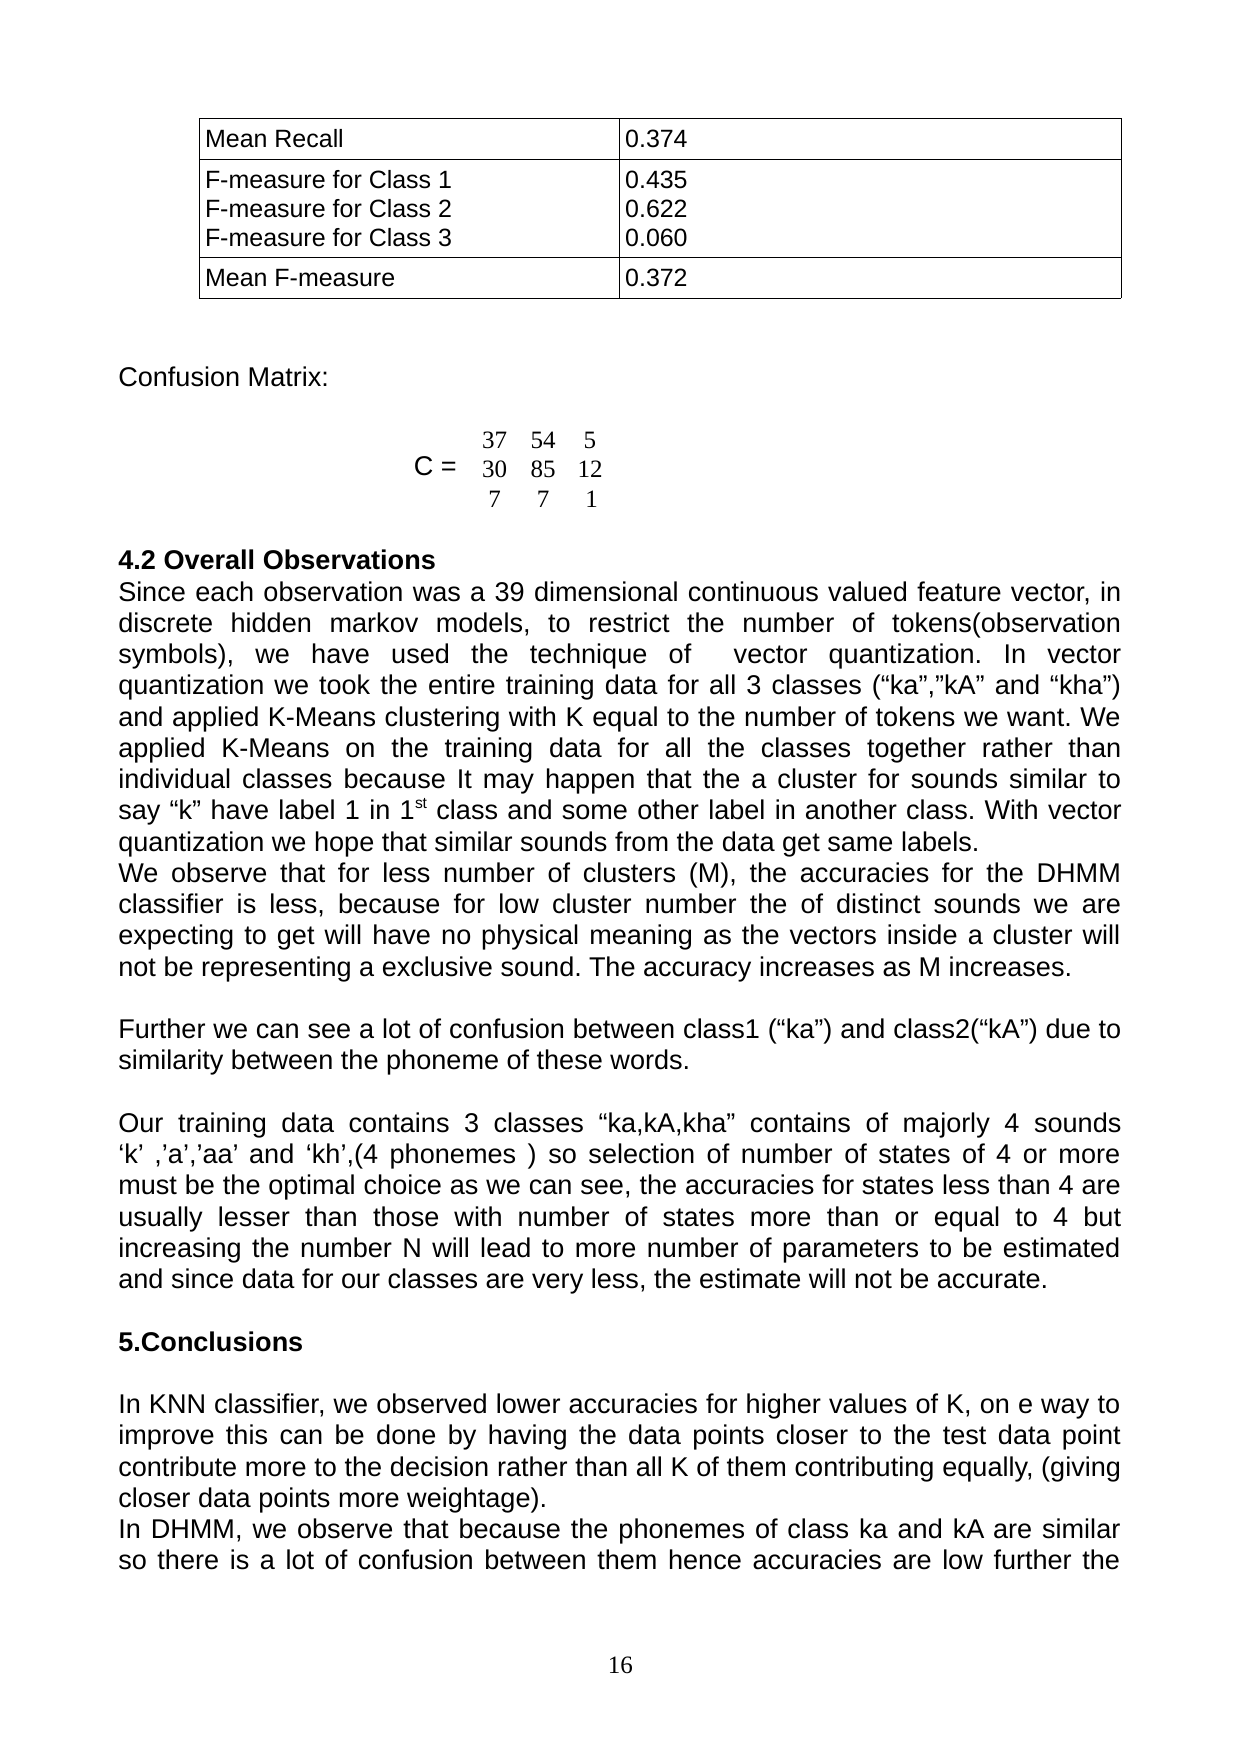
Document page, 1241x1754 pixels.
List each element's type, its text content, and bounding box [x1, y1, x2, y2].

text In DHMM, we observe that because the phonemes of class ka and kA are similar so there is a lot of confusion between them hence accuracies are low further the [118, 1513, 1122, 1576]
table_cell 0.374 [620, 119, 1121, 159]
text Since each observation was a 39 dimensional continuous valued feature vector, in discrete hidden markov models, to restrict the number of tokens(observation symbols), we have used the technique of vector quantization. In vector quantization we took the entire training data for all 3 classes (“ka”,”kA” and “kha”) and applied K-Means clustering with K equal to the number of tokens we want. We applied K-Means on the training data for all the classes together rather than individual classes because It may happen that the a cluster for sounds similar to say “k” have label 1 in 1st class and some other label in another class. With vector quantization we hope that similar sounds from the data get same labels. [118, 576, 1122, 857]
table_cell F-measure for Class 1 F-measure for Class 2 F-measure for Class 3 [200, 160, 619, 257]
text Further we can see a lot of confusion between class1 (“ka”) and class2(“kA”) due to similarity between the phoneme of these words. [118, 1013, 1122, 1076]
text In KNN classifier, we observed lower accuracies for higher values of K, on e way to improve this can be done by having the data points closer to the test data point contribute more to the decision rather than all K of them contributing equally, (giving closer data points more weightage). [118, 1388, 1122, 1513]
table_cell 0.435 0.622 0.060 [620, 160, 1121, 257]
text 4.2 Overall Observations [118, 544, 1122, 576]
text We observe that for less number of clusters (M), the accuracies for the DHMM classifier is less, because for low cluster number the of distinct sounds we are expecting to get will have no physical meaning as the vectors inside a cluster will not be representing a exclusive sound. The accuracy increases as M increases. [118, 857, 1122, 982]
text Confusion Matrix: [118, 361, 1122, 392]
text C = [118, 423, 1122, 513]
table_cell Mean F-measure [200, 258, 619, 298]
table_cell 0.372 [620, 258, 1121, 298]
text 5.Conclusions [118, 1326, 1122, 1357]
table_cell Mean Recall [200, 119, 619, 159]
text Our training data contains 3 classes “ka,kA,kha” contains of majorly 4 sounds ‘k’ ,’a’,’aa’ and ‘kh’,(4 phonemes ) so selection of number of states of 4 or more must be the optimal choice as we can see, the accuracies for states less than 4 are usually lesser than those with number of states more than or equal to 4 but increasing the number N will lead to more number of parameters to be estimated and since data for our classes are very less, the estimate will not be accurate. [118, 1107, 1122, 1294]
